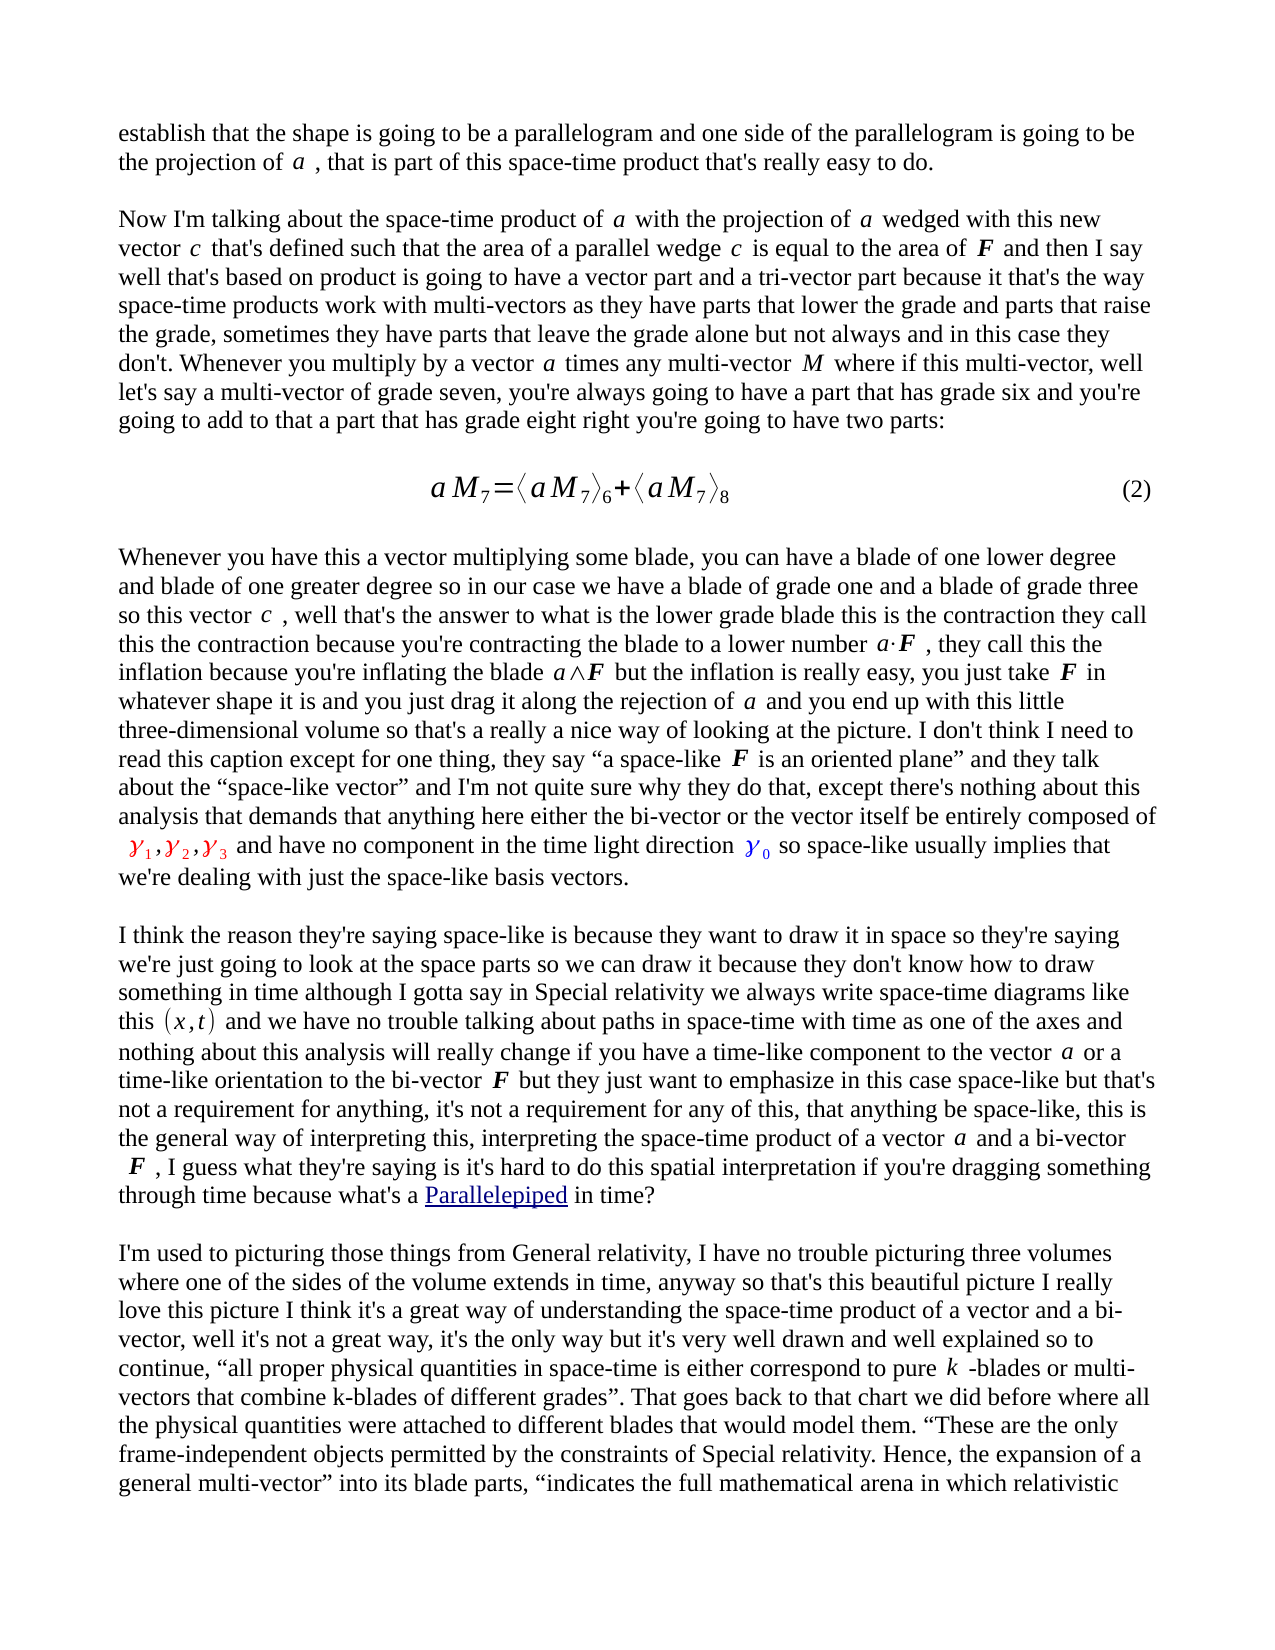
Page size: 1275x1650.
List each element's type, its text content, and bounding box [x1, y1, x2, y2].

text so this vector, well that's the answer to what is the lower grade blade this is the contraction they call this the contraction because you're contracting the blade to a lower number, they call this the inflation because you're inflating the bladebut the inflation is really easy, you just takein whatever shape it is and you just drag it along the rejection ofand you end up with this little [118, 600, 1157, 715]
table_header (2) [1041, 463, 1157, 514]
text three-dimensional volume so that's a really a nice way of looking at the picture. I don't think I need to read this caption except for one thing, they say “a space-likeis an oriented plane” and they talk about the “space-like vector” and I'm not quite sure why they do that, except there's nothing about this analysis that demands that anything here either the bi-vector or the vector itself be entirely composed of and have no component in the time light directionso space-like usually implies that we're dealing with just the space-like basis vectors. [118, 715, 1157, 891]
text Whenever you have this a vector multiplying some blade, you can have a blade of one lower degree and blade of one greater degree so in our case we have a blade of grade one and a blade of grade three [118, 542, 1157, 600]
table_header [118, 463, 1041, 514]
text establish that the shape is going to be a parallelogram and one side of the parallelogram is going to be the projection of, that is part of this space-time product that's really easy to do. [118, 118, 1157, 176]
text I think the reason they're saying space-like is because they want to draw it in space so they're saying we're just going to look at the space parts so we can draw it because they don't know how to draw something in time although I gotta say in Special relativity we always write space-time diagrams like thisand we have no trouble talking about paths in space-time with time as one of the axes and nothing about this analysis will really change if you have a time-like component to the vectoror a time-like orientation to the bi-vectorbut they just want to emphasize in this case space-like but that's not a requirement for anything, it's not a requirement for any of this, that anything be space-like, this is the general way of interpreting this, interpreting the space-time product of a vectorand a bi-vector, I guess what they're saying is it's hard to do this spatial interpretation if you're dragging something through time because what's a Parallelepiped in time? [118, 920, 1157, 1209]
text let's say a multi-vector of grade seven, you're always going to have a part that has grade six and you're going to add to that a part that has grade eight right you're going to have two parts: [118, 377, 1157, 434]
text I'm used to picturing those things from General relativity, I have no trouble picturing three volumes where one of the sides of the volume extends in time, anyway so that's this beautiful picture I really love this picture I think it's a great way of understanding the space-time product of a vector and a bi-vector, well it's not a great way, it's the only way but it's very well drawn and well explained so to continue, “all proper physical quantities in space-time is either correspond to pure-blades or multi-vectors that combine k-blades of different grades”. That goes back to that chart we did before where all the physical quantities were attached to different blades that would model them. “These are the only frame-independent objects permitted by the constraints of Special relativity. Hence, the expansion of a general multi-vector” into its blade parts, “indicates the full mathematical arena in which relativistic [118, 1238, 1157, 1497]
text Now I'm talking about the space-time product ofwith the projection ofwedged with this new vectorthat's defined such that the area of a parallel wedgeis equal to the area ofand then I say well that's based on product is going to have a vector part and a tri-vector part because it that's the way space-time products work with multi-vectors as they have parts that lower the grade and parts that raise the grade, sometimes they have parts that leave the grade alone but not always and in this case they don't. Whenever you multiply by a vectortimes any multi-vectorwhere if this multi-vector, well [118, 204, 1157, 377]
